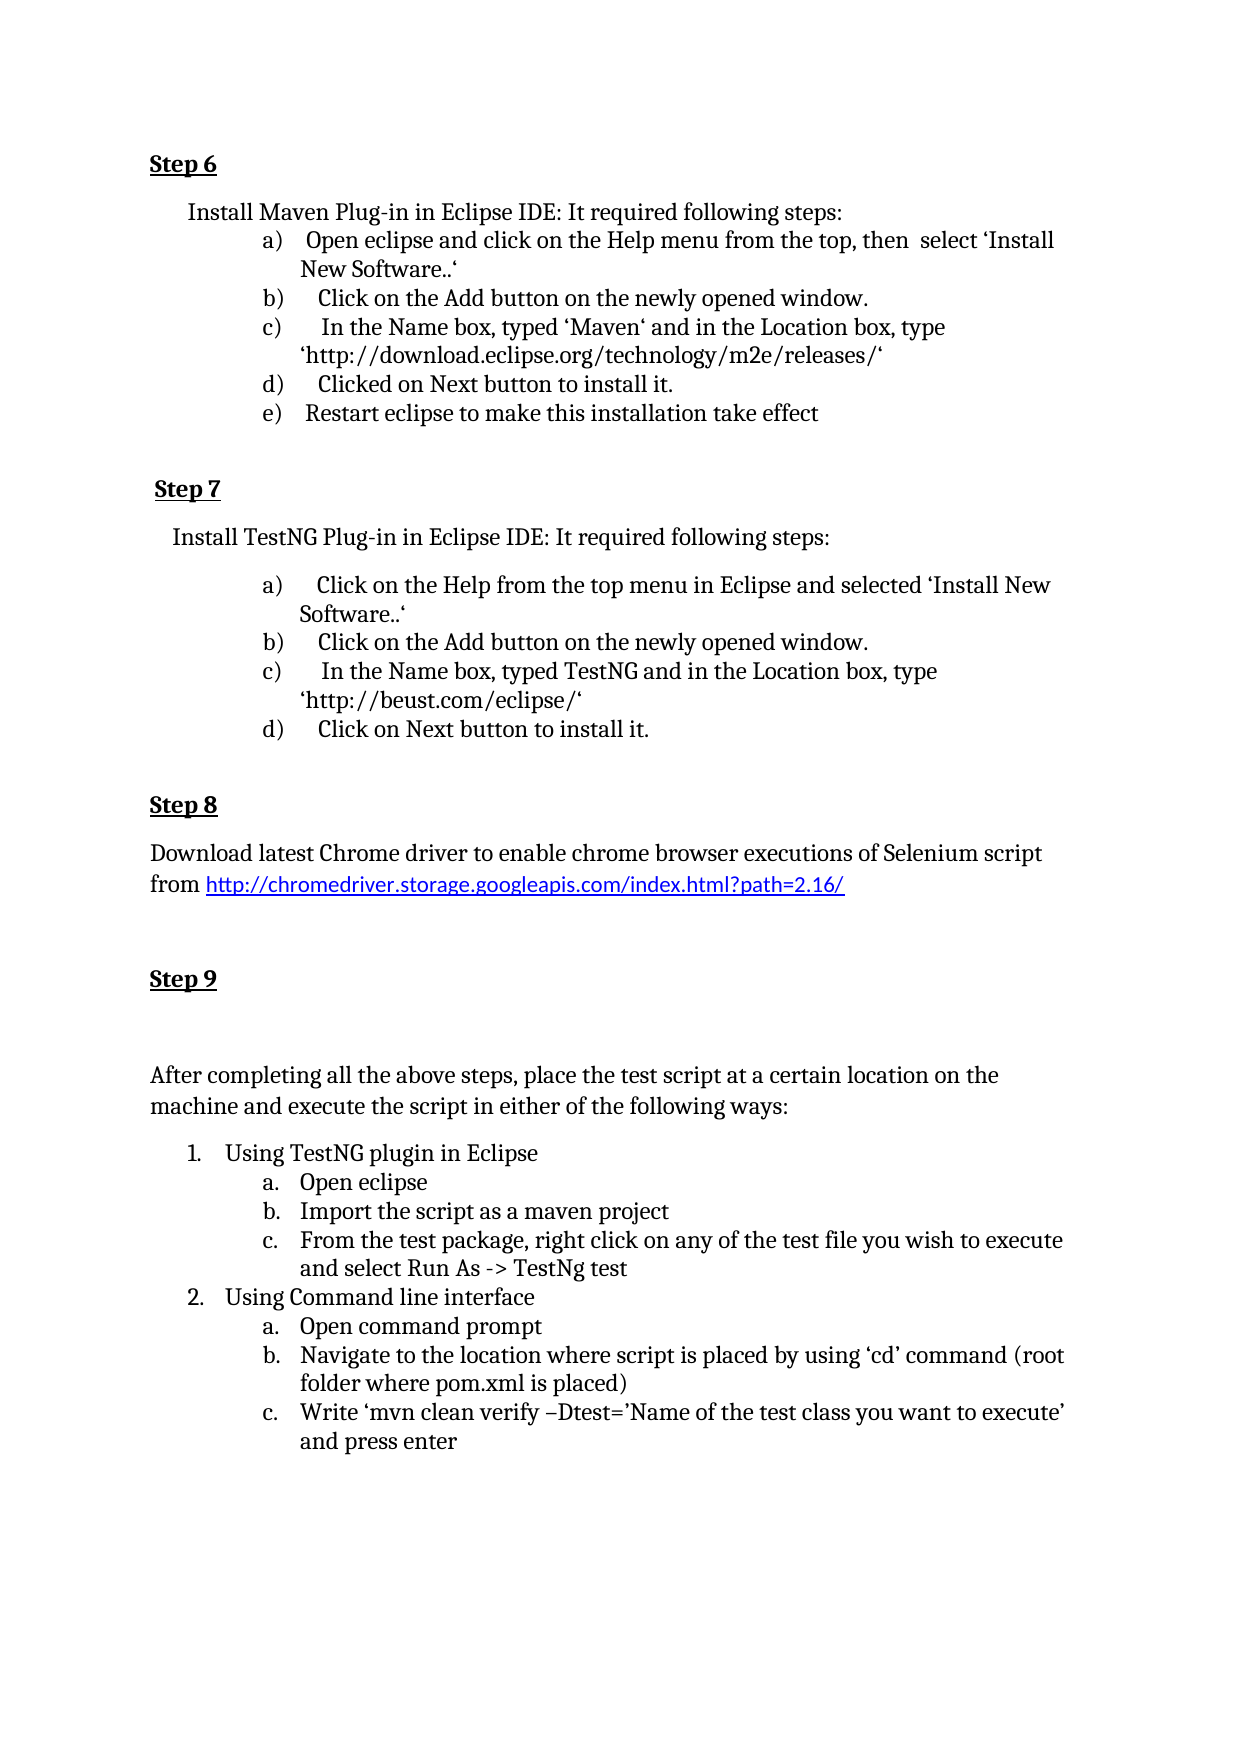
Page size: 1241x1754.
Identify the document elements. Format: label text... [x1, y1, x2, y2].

text Step 8 [150, 791, 1090, 820]
text Install TestNG Plug-in in Eclipse IDE: It required following steps: [150, 523, 1090, 552]
list Open command prompt [262, 1312, 1090, 1341]
list c) In the Name box, typed ‘Maven‘ and in the Location box, type ‘http://download.eclipse.org/technology/m2e/releases/‘ [262, 313, 1090, 370]
text Step 9 [150, 965, 1090, 994]
list a) Click on the Help from the top menu in Eclipse and selected ‘Install New Software..‘ [262, 571, 1090, 628]
text After completing all the above steps, place the test script at a certain location on the machine and execute the script in either of the following ways: [150, 1061, 1090, 1120]
list Open eclipse [262, 1168, 1090, 1197]
list e) Restart eclipse to make this installation take effect [262, 399, 1090, 428]
text Download latest Chrome driver to enable chrome browser executions of Selenium script from http://chromedriver.storage.googleapis.com/index.html?path=2.16/ [150, 839, 1090, 898]
list b) Click on the Add button on the newly opened window. [262, 284, 1090, 313]
text Step 7 [150, 475, 1090, 504]
list c) In the Name box, typed TestNG and in the Location box, type ‘http://beust.com/eclipse/‘ [262, 657, 1090, 714]
text Step 6 [150, 150, 1090, 179]
list Using TestNG plugin in Eclipse [187, 1139, 1090, 1168]
list Using Command line interface [187, 1283, 1090, 1312]
list Write ‘mvn clean verify –Dtest=’Name of the test class you want to execute’ and press enter [262, 1398, 1090, 1456]
list d) Clicked on Next button to install it. [262, 370, 1090, 399]
list a) Open eclipse and click on the Help menu from the top, then select ‘Install New Software..‘ [262, 226, 1090, 284]
list Import the script as a maven project [262, 1197, 1090, 1226]
list From the test package, right click on any of the test file you wish to execute and select Run As -> TestNg test [262, 1226, 1090, 1283]
list d) Click on Next button to install it. [262, 714, 1090, 743]
list Install Maven Plug-in in Eclipse IDE: It required following steps: [187, 198, 1090, 226]
list b) Click on the Add button on the newly opened window. [262, 628, 1090, 657]
list Navigate to the location where script is placed by using ‘cd’ command (root folder where pom.xml is placed) [262, 1341, 1090, 1398]
